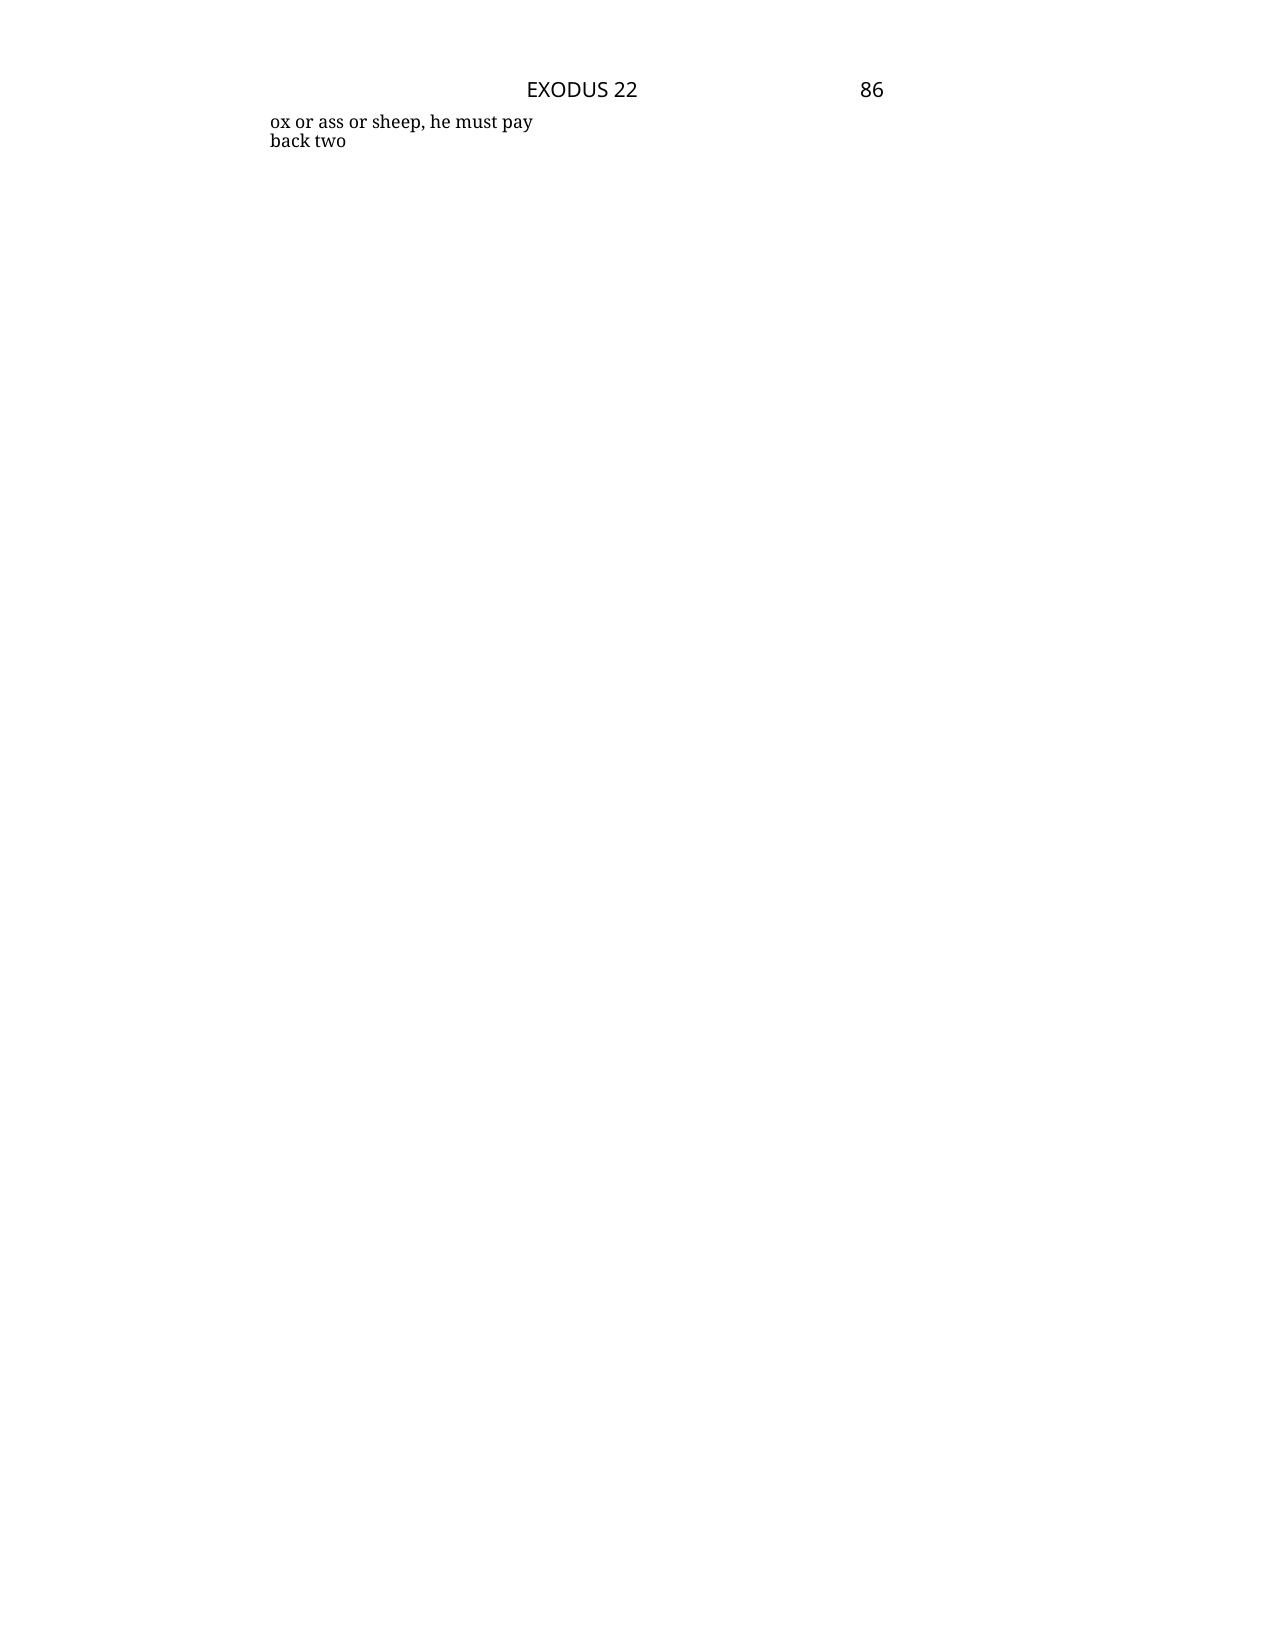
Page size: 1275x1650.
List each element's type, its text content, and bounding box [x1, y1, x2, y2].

text ox or ass or sheep, he must pay back two [270, 113, 574, 151]
